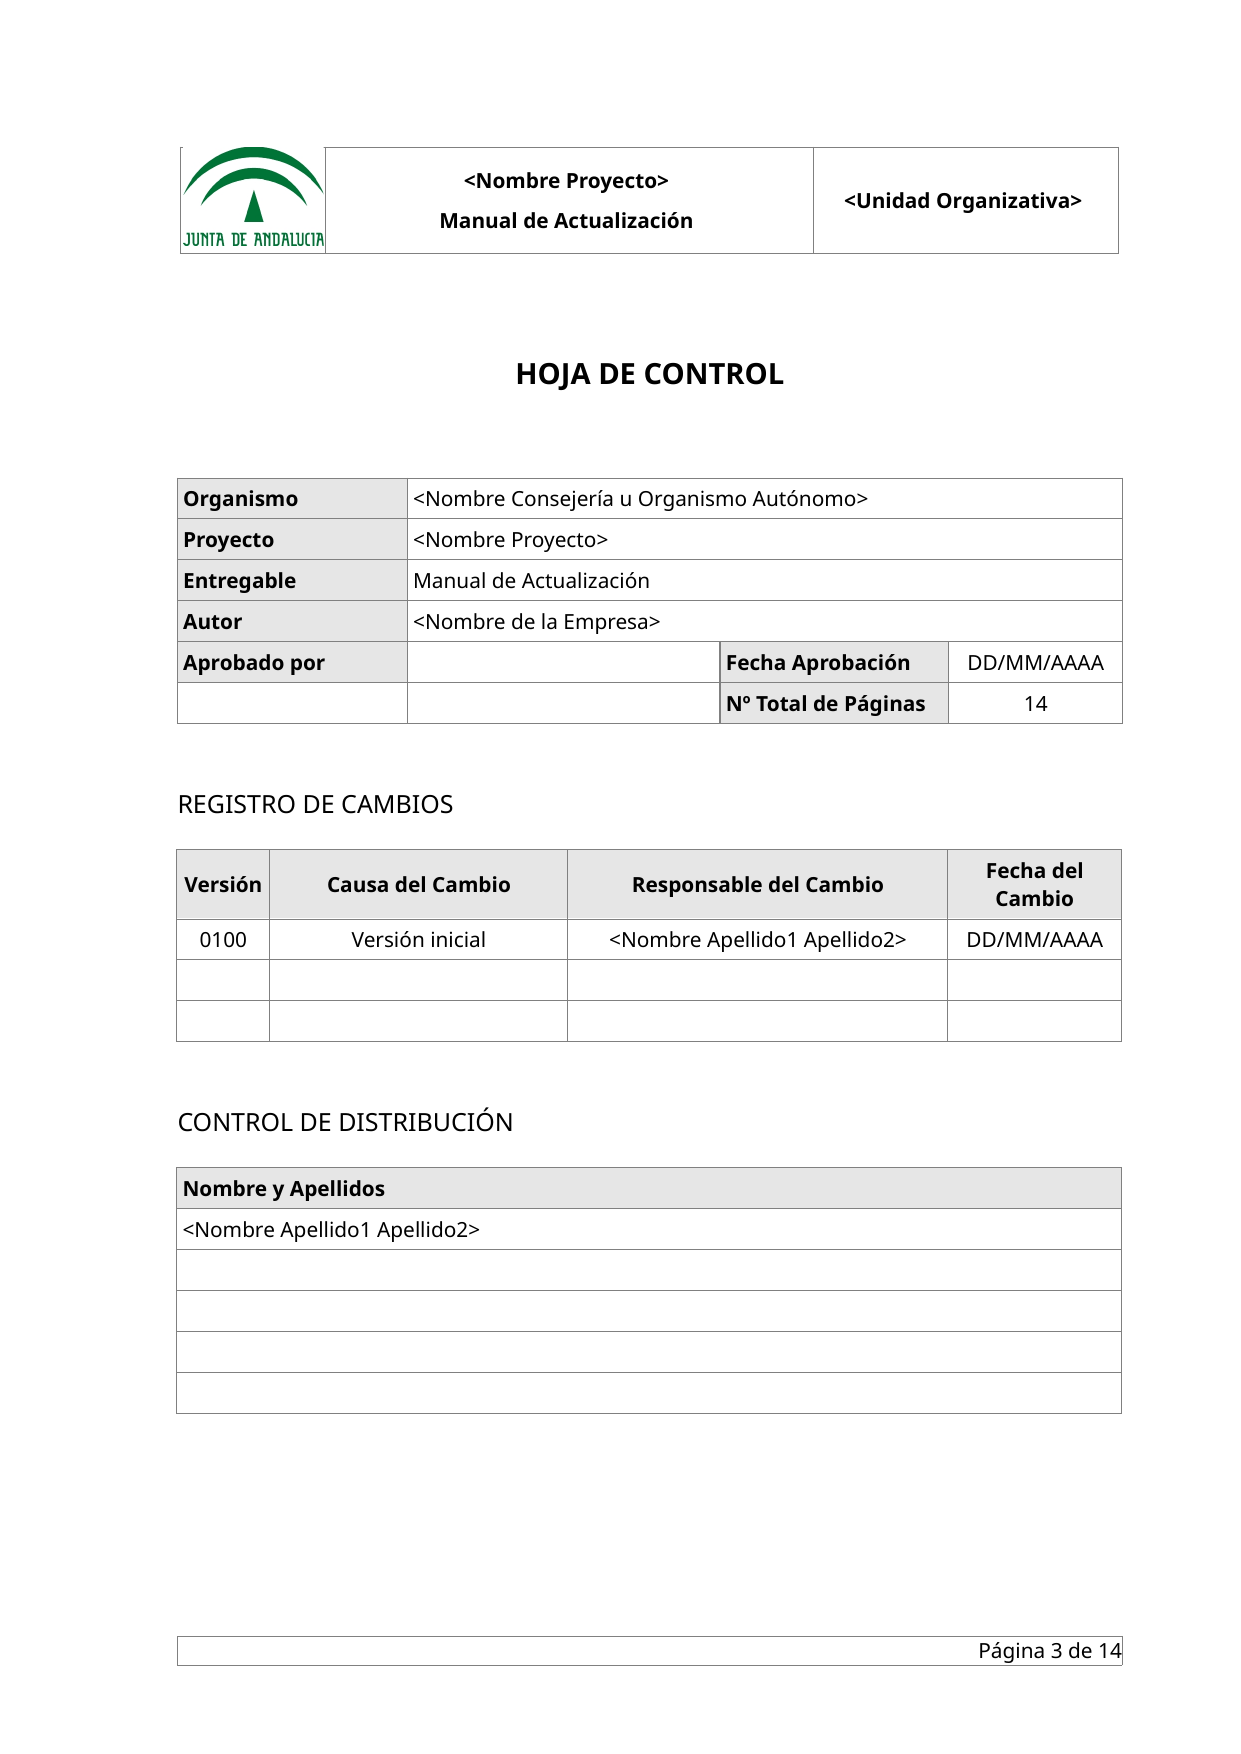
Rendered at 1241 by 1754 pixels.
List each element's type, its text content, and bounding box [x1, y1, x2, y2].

table_cell 13 [949, 683, 1122, 723]
table_header Nombre y Apellidos [177, 1168, 1121, 1208]
table_cell [948, 960, 1121, 1000]
text CONTROL DE DISTRIBUCIÓN [177, 1105, 1122, 1139]
table_cell [177, 1250, 1121, 1290]
table_cell Nº Total de Páginas [721, 683, 948, 723]
table_header <Nombre Consejería u Organismo Autónomo> [408, 479, 1122, 518]
table_cell [177, 1373, 1121, 1413]
table_cell [568, 960, 947, 1000]
table_cell [177, 1332, 1121, 1372]
table_cell Proyecto [178, 519, 407, 559]
table_cell [568, 1001, 947, 1041]
table_cell <Nombre Apellido1 Apellido2> [177, 1209, 1121, 1249]
table_cell [178, 683, 407, 723]
table_cell Aprobado por [178, 642, 407, 682]
table_cell 0100 [177, 920, 269, 959]
table_cell Versión inicial [270, 920, 567, 959]
table_cell [948, 1001, 1121, 1041]
table_header Organismo [178, 479, 407, 518]
table_header Versión [177, 850, 269, 918]
table_cell [270, 960, 567, 1000]
table_cell DD/MM/AAAA [949, 642, 1122, 682]
table_cell DD/MM/AAAA [948, 920, 1121, 959]
table_header Causa del Cambio [270, 850, 567, 918]
table_cell [177, 960, 269, 1000]
table_cell [177, 1291, 1121, 1331]
table_cell [270, 1001, 567, 1041]
table_cell [177, 1001, 269, 1041]
table_cell Fecha Aprobación [721, 642, 948, 682]
table_cell <Nombre de la Empresa> [408, 601, 1122, 641]
table_header Responsable del Cambio [568, 850, 947, 918]
table_cell <Nombre Apellido1 Apellido2> [568, 920, 947, 959]
table_cell <Nombre Proyecto> [408, 519, 1122, 559]
table_cell Autor [178, 601, 407, 641]
text REGISTRO DE CAMBIOS [177, 787, 1122, 821]
table_header Fecha del Cambio [948, 850, 1121, 918]
table_cell [408, 683, 719, 723]
table_cell Manual de Actualización [408, 560, 1122, 600]
table_cell Entregable [178, 560, 407, 600]
text HOJA DE CONTROL [177, 353, 1122, 393]
table_cell [408, 642, 719, 682]
